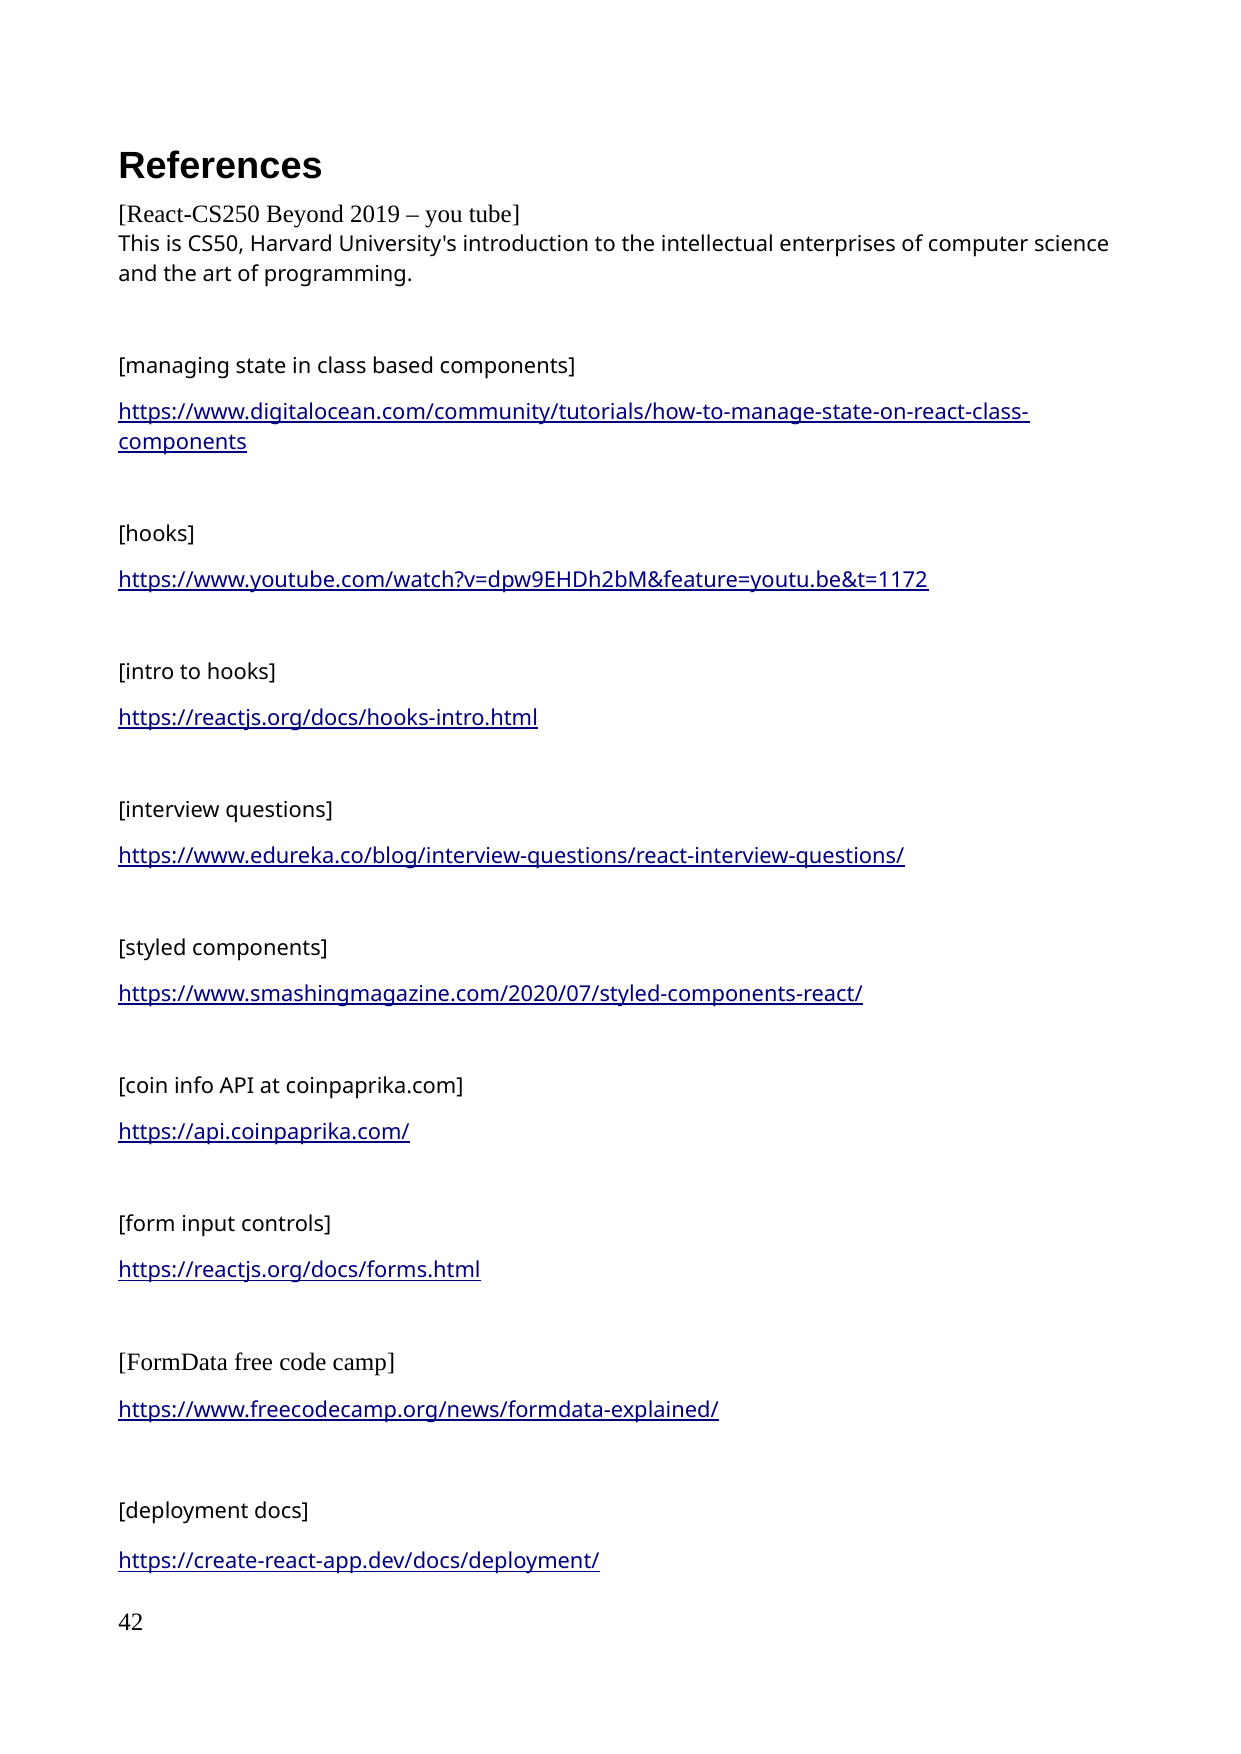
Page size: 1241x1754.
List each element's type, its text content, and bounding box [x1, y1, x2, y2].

text [intro to hooks] [118, 656, 1122, 686]
text [managing state in class based components] [118, 350, 1122, 380]
text https://api.coinpaprika.com/ [118, 1116, 1122, 1146]
text https://www.digitalocean.com/community/tutorials/how-to-manage-state-on-react-class-components [118, 396, 1122, 456]
text [hooks] [118, 518, 1122, 548]
text [deployment docs] [118, 1495, 1122, 1525]
text This is CS50, Harvard University's introduction to the intellectual enterprises of computer science and the art of programming. [118, 228, 1122, 288]
text [styled components] [118, 932, 1122, 962]
text https://www.edureka.co/blog/interview-questions/react-interview-questions/ [118, 840, 1122, 870]
text https://reactjs.org/docs/hooks-intro.html [118, 702, 1122, 732]
text [React-CS250 Beyond 2019 – you tube] [118, 199, 1122, 228]
text [interview questions] [118, 794, 1122, 824]
text https://www.freecodecamp.org/news/formdata-explained/ [118, 1394, 1122, 1424]
text [form input controls] [118, 1208, 1122, 1238]
text https://create-react-app.dev/docs/deployment/ [118, 1545, 1122, 1575]
text https://www.youtube.com/watch?v=dpw9EHDh2bM&feature=youtu.be&t=1172 [118, 564, 1122, 594]
text [FormData free code camp] [118, 1347, 1122, 1375]
text [coin info API at coinpaprika.com] [118, 1070, 1122, 1100]
subtitle References [118, 143, 1122, 187]
text https://www.smashingmagazine.com/2020/07/styled-components-react/ [118, 978, 1122, 1008]
text https://reactjs.org/docs/forms.html [118, 1254, 1122, 1284]
